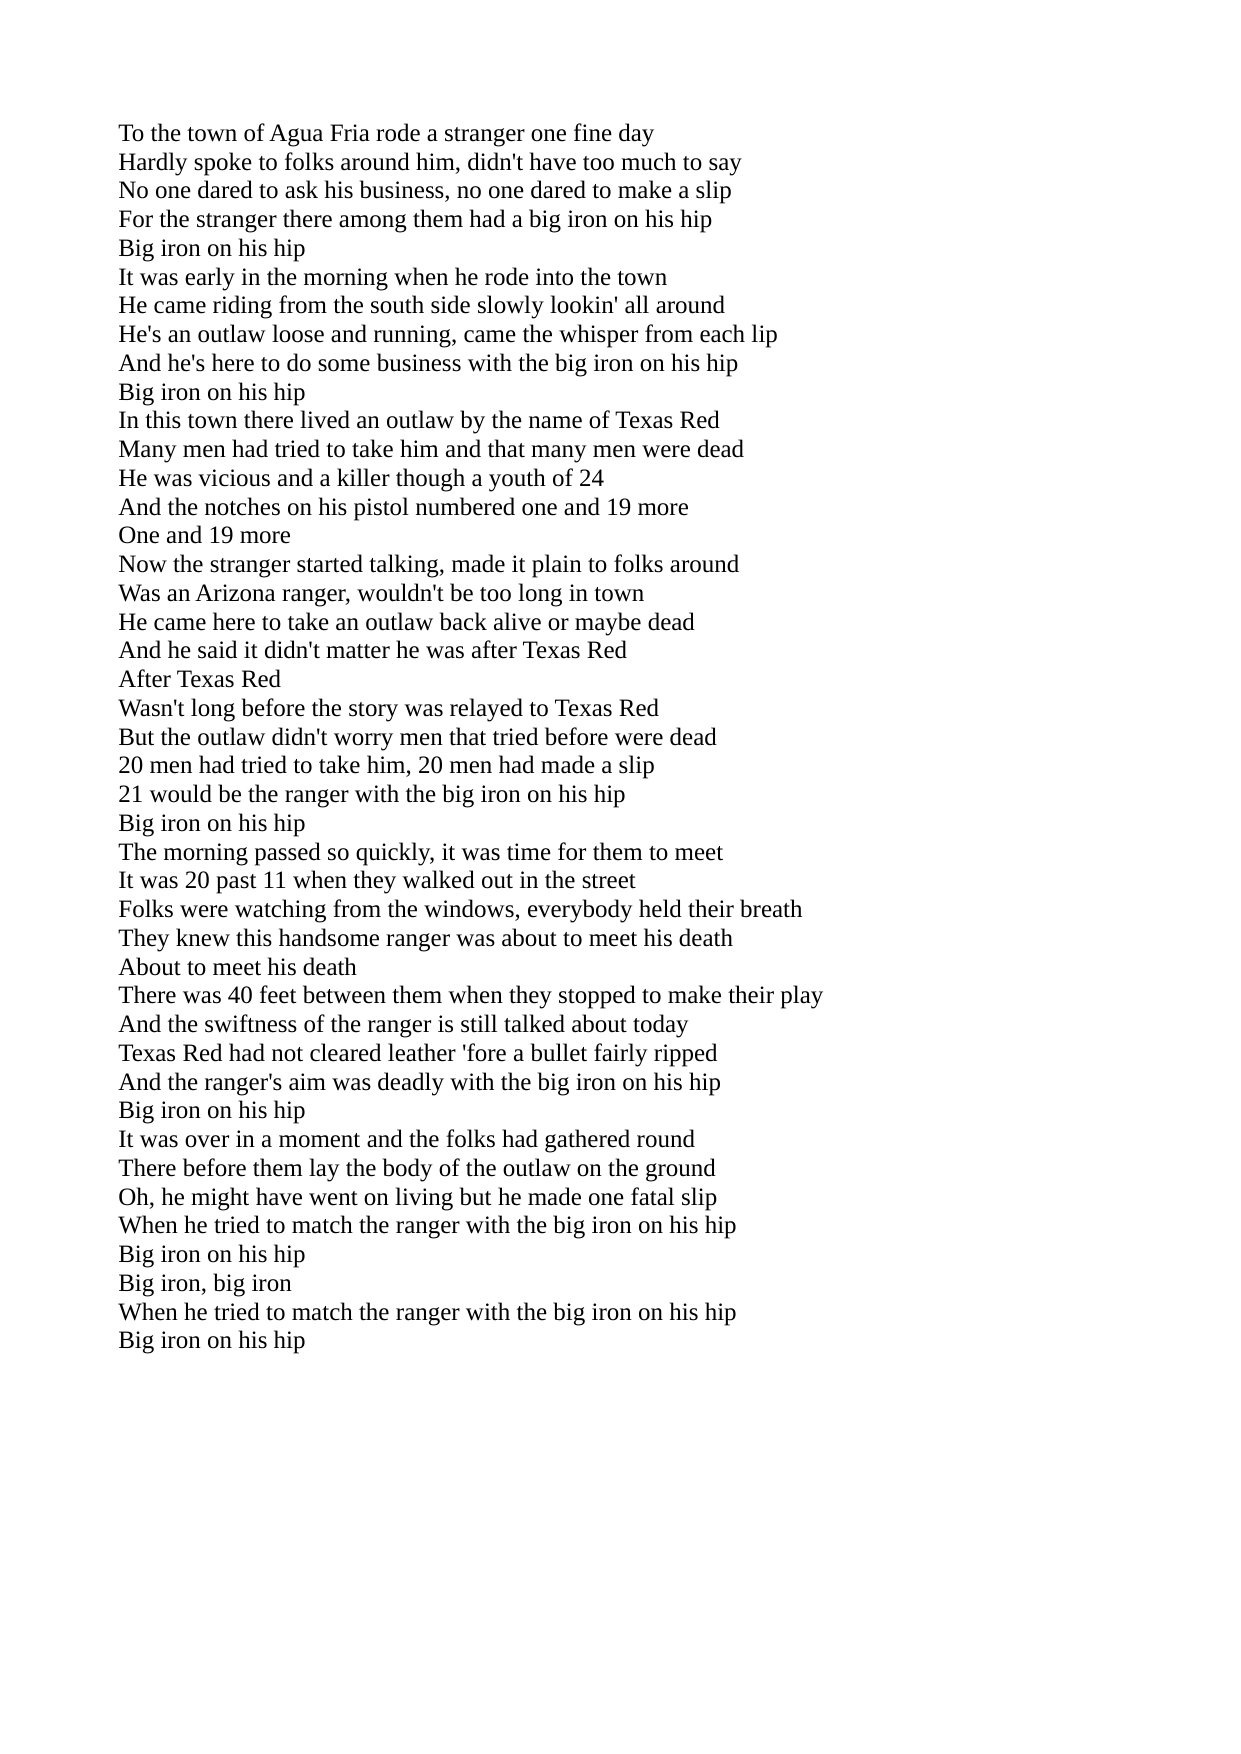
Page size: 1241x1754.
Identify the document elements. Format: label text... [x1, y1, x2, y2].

text To the town of Agua Fria rode a stranger one fine day Hardly spoke to folks around him, didn't have too much to say No one dared to ask his business, no one dared to make a slip For the stranger there among them had a big iron on his hip Big iron on his hip It was early in the morning when he rode into the town He came riding from the south side slowly lookin' all around He's an outlaw loose and running, came the whisper from each lip And he's here to do some business with the big iron on his hip Big iron on his hip In this town there lived an outlaw by the name of Texas Red Many men had tried to take him and that many men were dead He was vicious and a killer though a youth of 24 And the notches on his pistol numbered one and 19 more One and 19 more Now the stranger started talking, made it plain to folks around Was an Arizona ranger, wouldn't be too long in town He came here to take an outlaw back alive or maybe dead And he said it didn't matter he was after Texas Red After Texas Red Wasn't long before the story was relayed to Texas Red But the outlaw didn't worry men that tried before were dead 20 men had tried to take him, 20 men had made a slip 21 would be the ranger with the big iron on his hip Big iron on his hip The morning passed so quickly, it was time for them to meet It was 20 past 11 when they walked out in the street Folks were watching from the windows, everybody held their breath They knew this handsome ranger was about to meet his death About to meet his death There was 40 feet between them when they stopped to make their play And the swiftness of the ranger is still talked about today Texas Red had not cleared leather 'fore a bullet fairly ripped And the ranger's aim was deadly with the big iron on his hip Big iron on his hip It was over in a moment and the folks had gathered round There before them lay the body of the outlaw on the ground Oh, he might have went on living but he made one fatal slip When he tried to match the ranger with the big iron on his hip Big iron on his hip Big iron, big iron When he tried to match the ranger with the big iron on his hip Big iron on his hip [118, 118, 1122, 1354]
